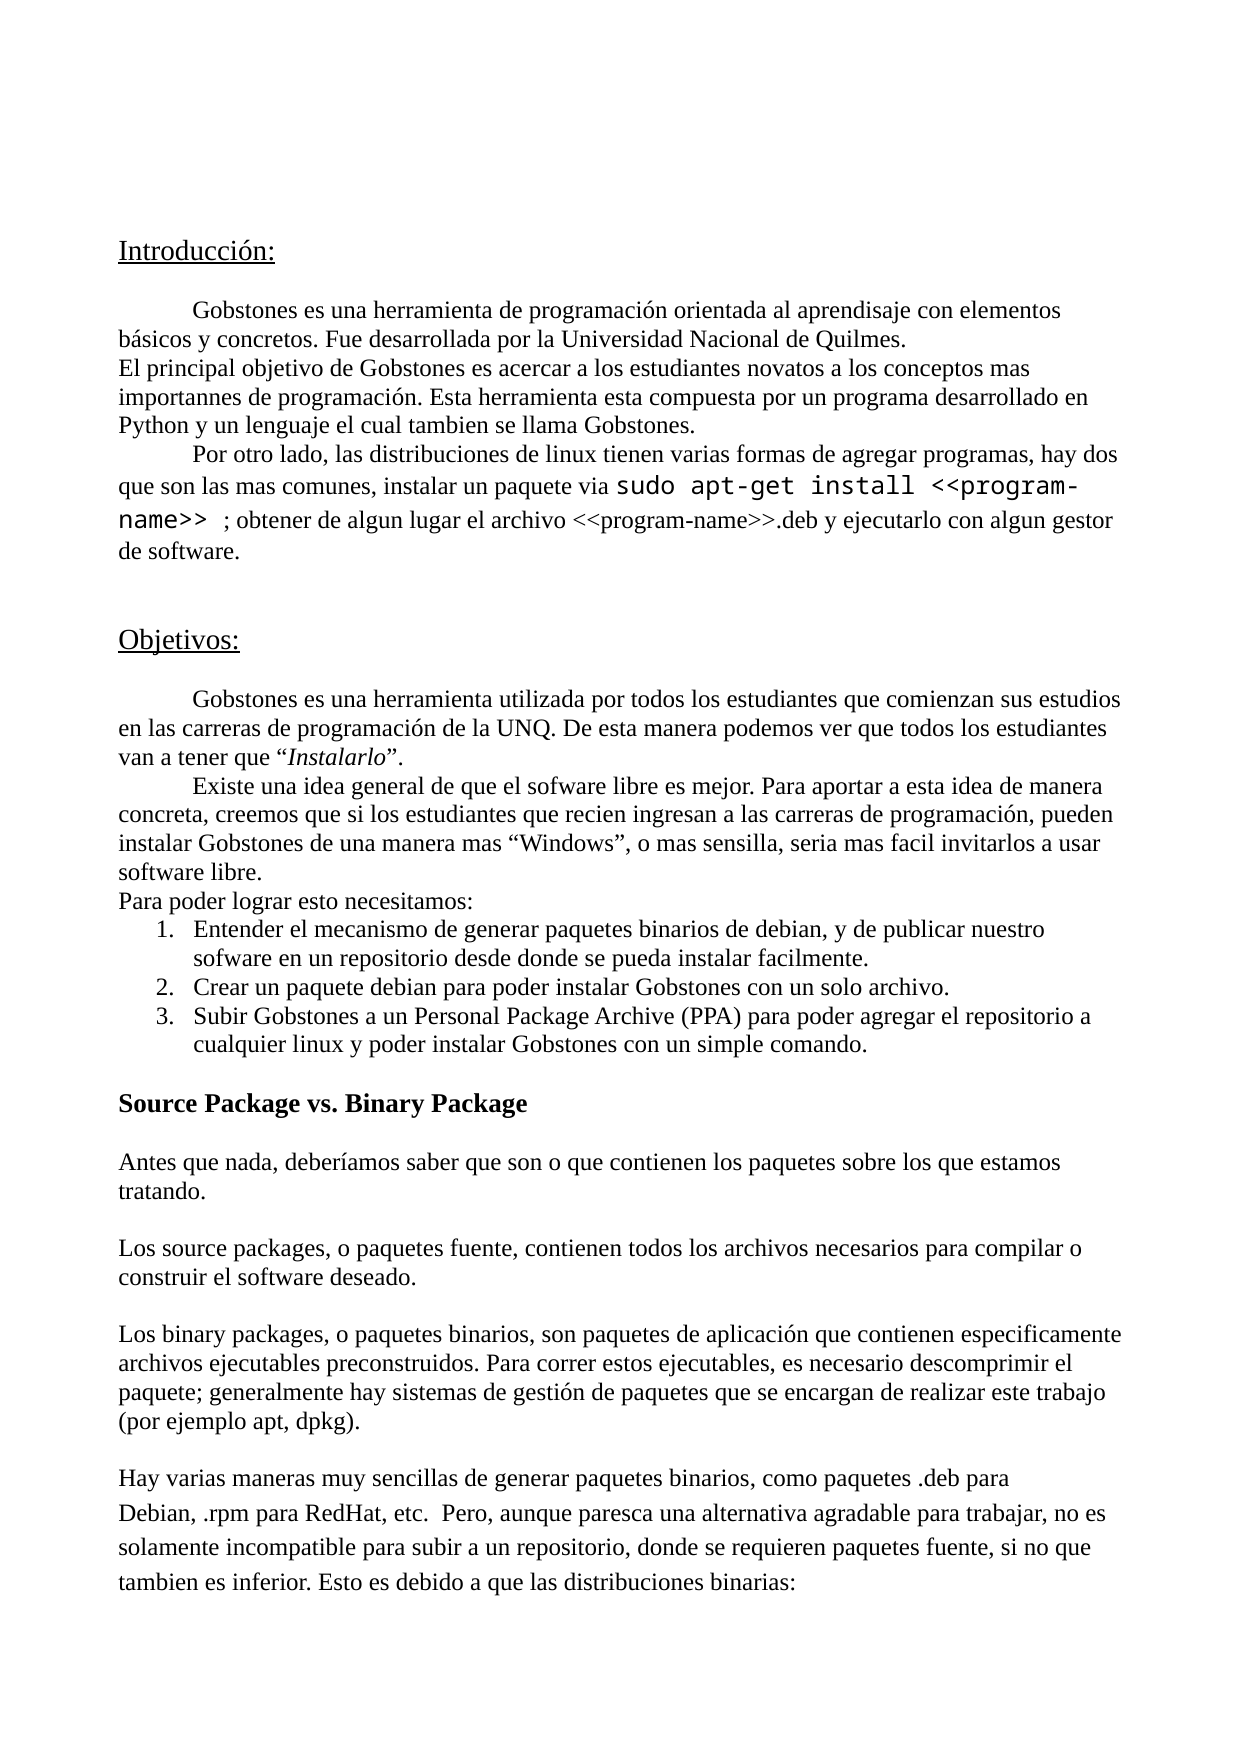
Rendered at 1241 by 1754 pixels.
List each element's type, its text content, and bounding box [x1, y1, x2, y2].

text Existe una idea general de que el sofware libre es mejor. Para aportar a esta idea de manera concreta, creemos que si los estudiantes que recien ingresan a las carreras de programación, pueden instalar Gobstones de una manera mas “Windows”, o mas sensilla, seria mas facil invitarlos a usar software libre. [118, 771, 1122, 886]
text Los source packages, o paquetes fuente, contienen todos los archivos necesarios para compilar o construir el software deseado. [118, 1233, 1122, 1291]
text Hay varias maneras muy sencillas de generar paquetes binarios, como paquetes .deb para Debian, .rpm para RedHat, etc. Pero, aunque paresca una alternativa agradable para trabajar, no es solamente incompatible para subir a un repositorio, donde se requieren paquetes fuente, si no que tambien es inferior. Esto es debido a que las distribuciones binarias: [118, 1463, 1122, 1595]
text Antes que nada, deberíamos saber que son o que contienen los paquetes sobre los que estamos tratando. [118, 1147, 1122, 1204]
list Entender el mecanismo de generar paquetes binarios de debian, y de publicar nuestro [156, 914, 1122, 943]
list Crear un paquete debian para poder instalar Gobstones con un solo archivo. [156, 972, 1122, 1001]
list Subir Gobstones a un Personal Package Archive (PPA) para poder agregar el repositorio a cualquier linux y poder instalar Gobstones con un simple comando. [156, 1001, 1122, 1058]
text Objetivos: [118, 622, 1122, 656]
text Para poder lograr esto necesitamos: [118, 886, 1122, 914]
text Gobstones es una herramienta de programación orientada al aprendisaje con elementos básicos y concretos. Fue desarrollada por la Universidad Nacional de Quilmes. [118, 295, 1122, 353]
text Gobstones es una herramienta utilizada por todos los estudiantes que comienzan sus estudios en las carreras de programación de la UNQ. De esta manera podemos ver que todos los estudiantes van a tener que “Instalarlo”. [118, 684, 1122, 771]
text Introducción: [118, 233, 1122, 267]
text Source Package vs. Binary Package [118, 1087, 1122, 1118]
text Los binary packages, o paquetes binarios, son paquetes de aplicación que contienen especificamente archivos ejecutables preconstruidos. Para correr estos ejecutables, es necesario descomprimir el paquete; generalmente hay sistemas de gestión de paquetes que se encargan de realizar este trabajo (por ejemplo apt, dpkg). [118, 1319, 1122, 1434]
text Por otro lado, las distribuciones de linux tienen varias formas de agregar programas, hay dos que son las mas comunes, instalar un paquete via sudo apt-get install <<program-name>> ; obtener de algun lugar el archivo <<program-name>>.deb y ejecutarlo con algun gestor de software. [118, 439, 1122, 565]
text El principal objetivo de Gobstones es acercar a los estudiantes novatos a los conceptos mas importannes de programación. Esta herramienta esta compuesta por un programa desarrollado en Python y un lenguaje el cual tambien se llama Gobstones. [118, 353, 1122, 439]
list sofware en un repositorio desde donde se pueda instalar facilmente. [156, 943, 1122, 972]
